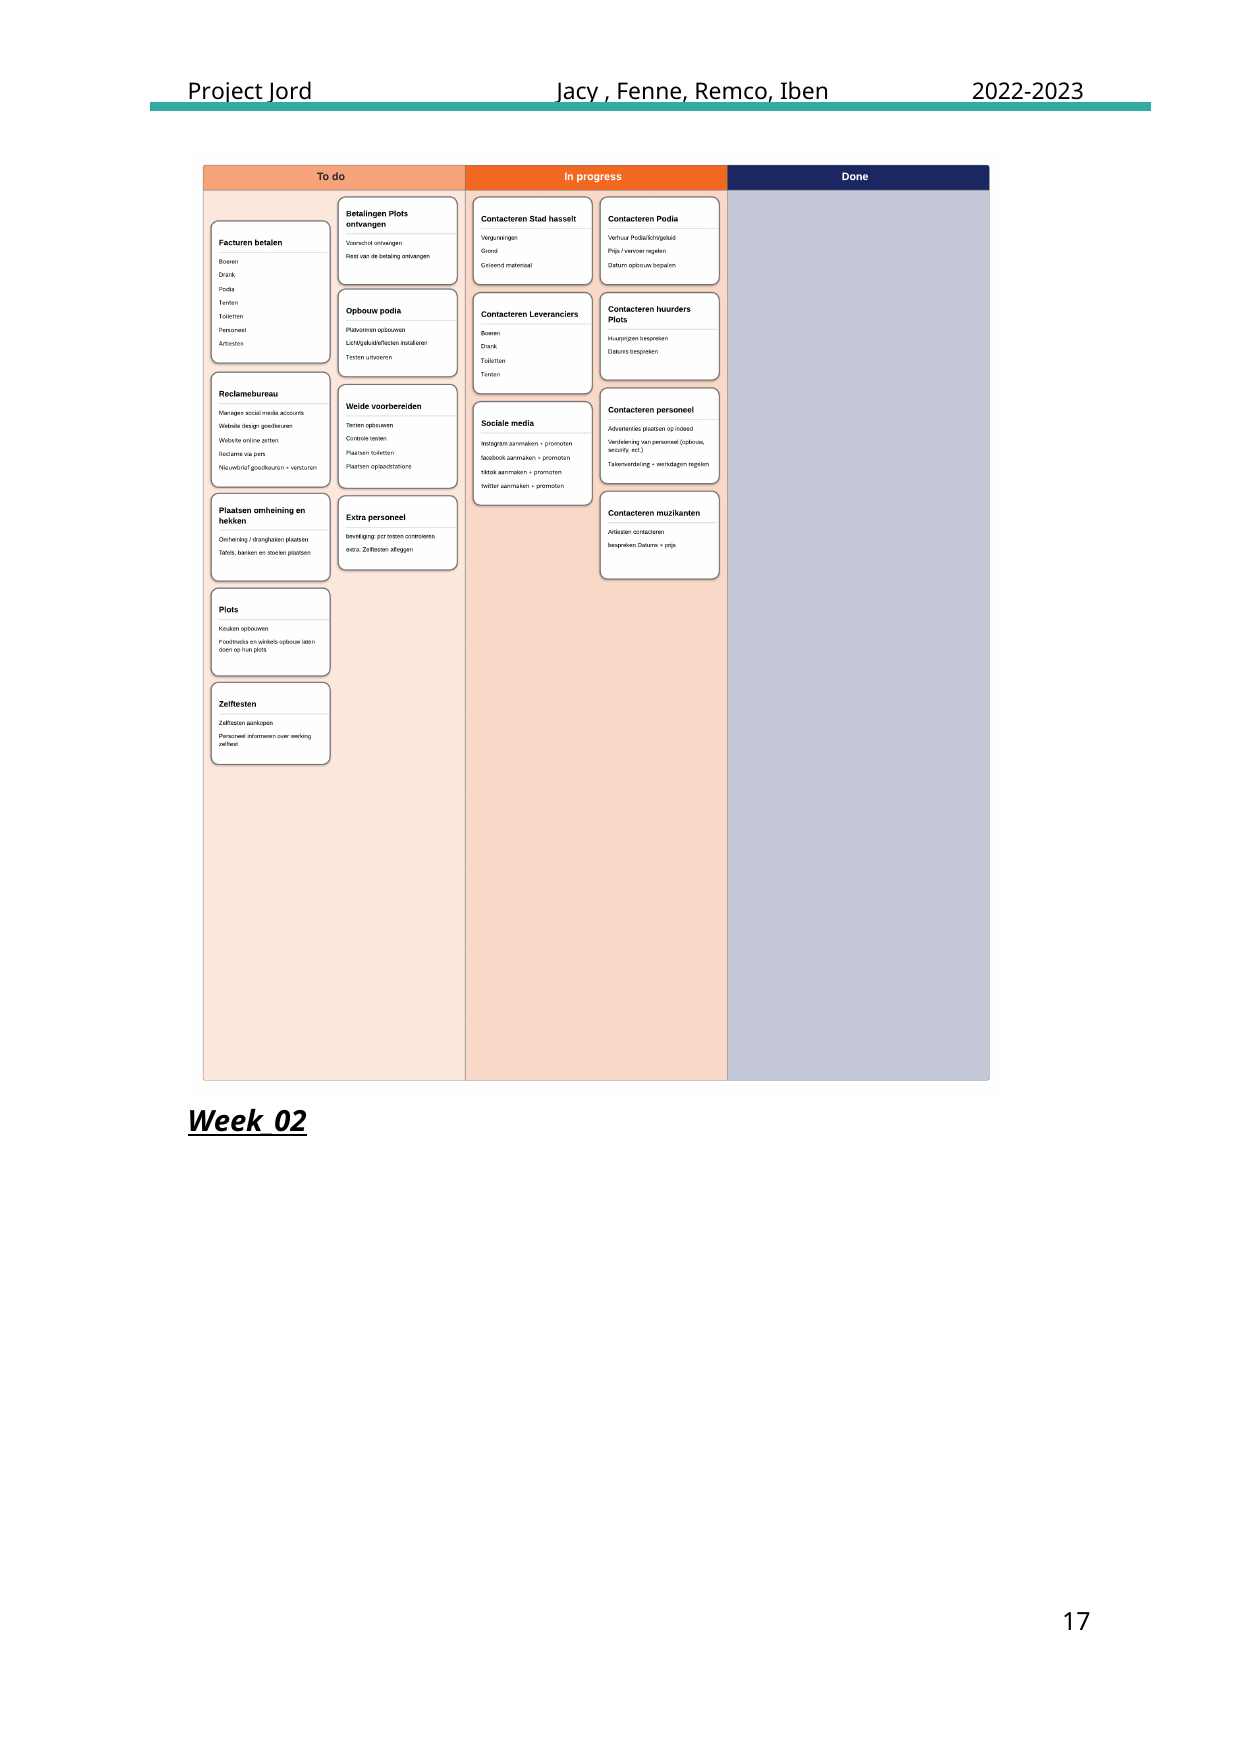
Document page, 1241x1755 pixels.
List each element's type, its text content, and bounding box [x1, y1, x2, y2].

text Week_02 [150, 1100, 1090, 1140]
